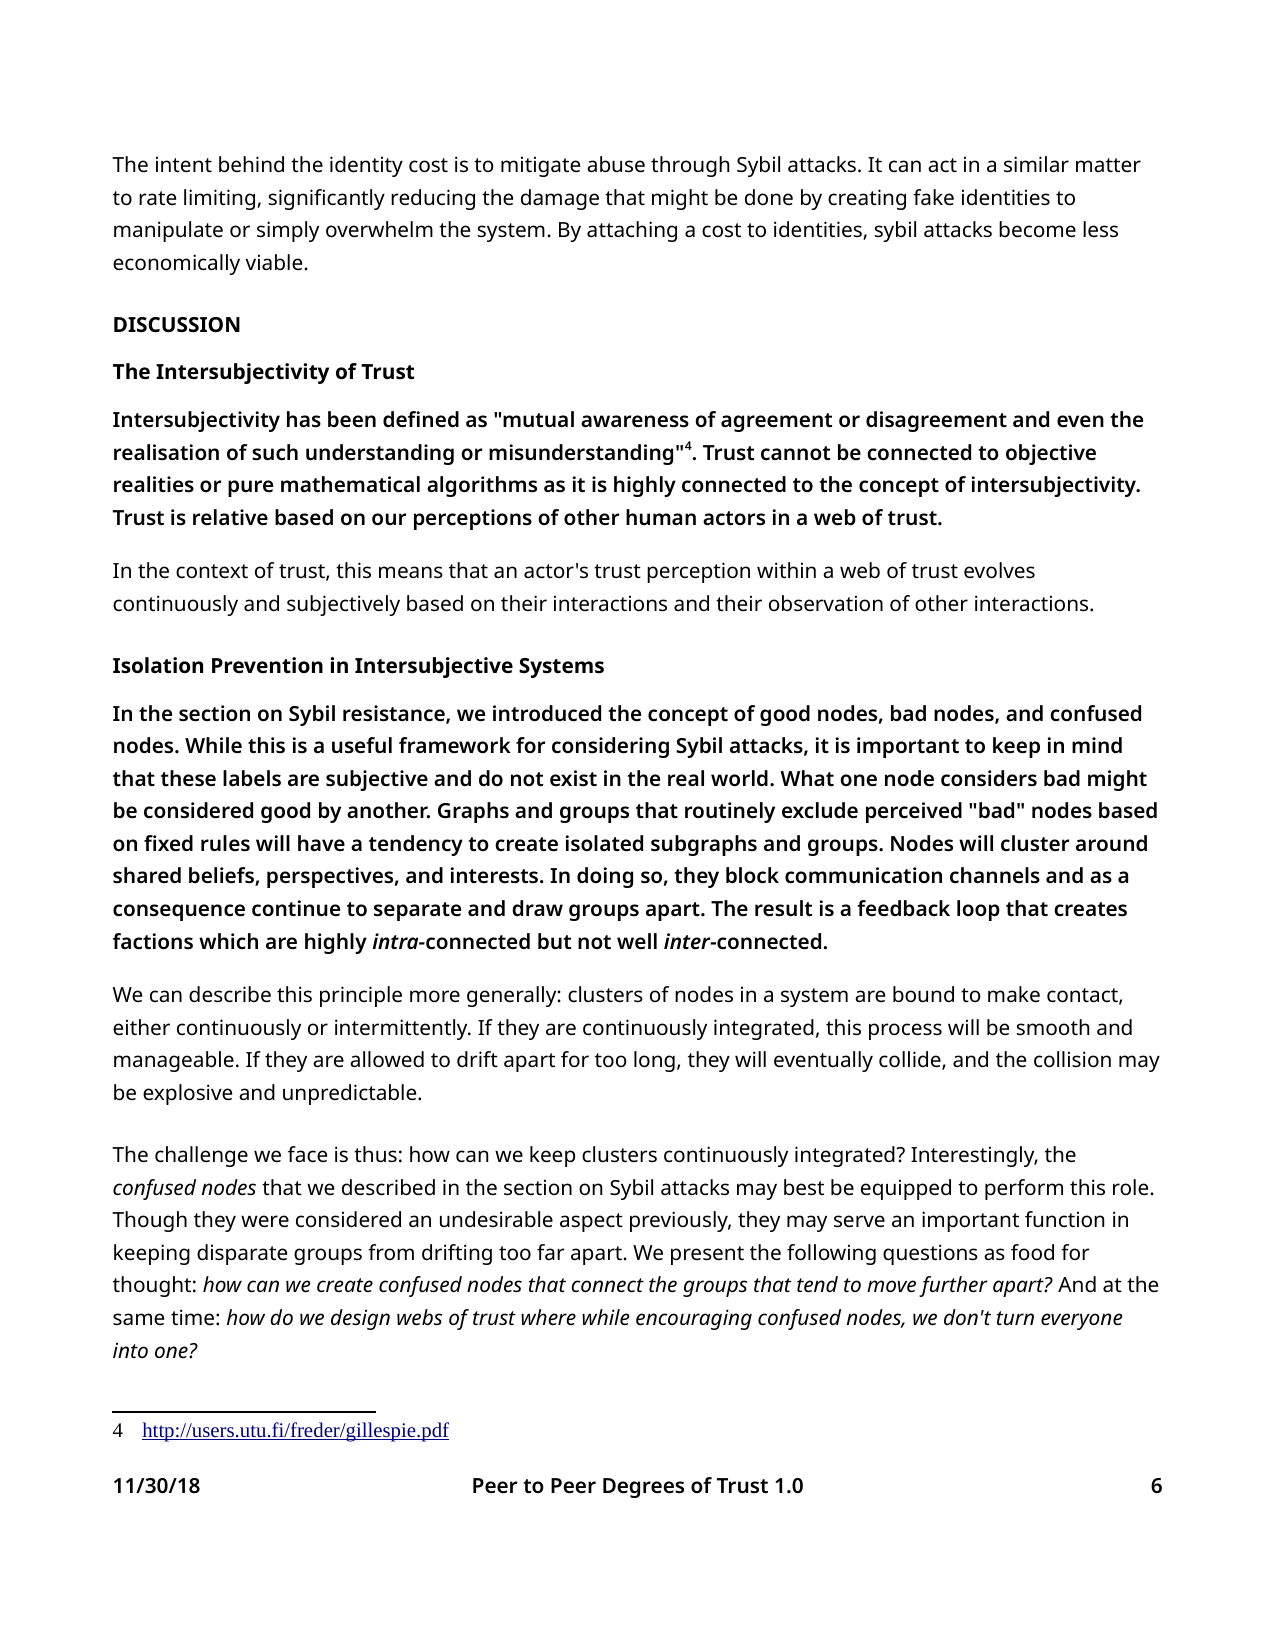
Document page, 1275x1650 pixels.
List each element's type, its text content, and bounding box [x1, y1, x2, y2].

text In the context of trust, this means that an actor's trust perception within a web of trust evolves continuously and subjectively based on their interactions and their observation of other interactions. [112, 556, 1162, 617]
subtitle The Intersubjectivity of Trust [112, 357, 1162, 386]
text In the section on Sybil resistance, we introduced the concept of good nodes, bad nodes, and confused nodes. While this is a useful framework for considering Sybil attacks, it is important to keep in mind that these labels are subjective and do not exist in the real world. What one node considers bad might be considered good by another. Graphs and groups that routinely exclude perceived "bad" nodes based on fixed rules will have a tendency to create isolated subgraphs and groups. Nodes will cluster around shared beliefs, perspectives, and interests. In doing so, they block communication channels and as a consequence continue to separate and draw groups apart. The result is a feedback loop that creates factions which are highly intra-connected but not well inter-connected. [112, 699, 1162, 955]
subtitle Isolation Prevention in Intersubjective Systems [112, 651, 1162, 679]
subtitle Discussion [112, 310, 1162, 338]
text The challenge we face is thus: how can we keep clusters continuously integrated? Interestingly, the confused nodes that we described in the section on Sybil attacks may best be equipped to perform this role. Though they were considered an undesirable aspect previously, they may serve an important function in keeping disparate groups from drifting too far apart. We present the following questions as food for thought: how can we create confused nodes that connect the groups that tend to move further apart? And at the same time: how do we design webs of trust where while encouraging confused nodes, we don't turn everyone into one? [112, 1140, 1162, 1364]
text We can describe this principle more generally: clusters of nodes in a system are bound to make contact, either continuously or intermittently. If they are continuously integrated, this process will be smooth and manageable. If they are allowed to drift apart for too long, they will eventually collide, and the collision may be explosive and unpredictable. [112, 980, 1162, 1107]
text http://users.utu.fi/freder/gillespie.pdf [112, 1418, 1162, 1442]
text The intent behind the identity cost is to mitigate abuse through Sybil attacks. It can act in a similar matter to rate limiting, significantly reducing the damage that might be done by creating fake identities to manipulate or simply overwhelm the system. By attaching a cost to identities, sybil attacks become less economically viable. [112, 150, 1162, 276]
text Intersubjectivity has been defined as "mutual awareness of agreement or disagreement and even the realisation of such understanding or misunderstanding". Trust cannot be connected to objective realities or pure mathematical algorithms as it is highly connected to the concept of intersubjectivity. Trust is relative based on our perceptions of other human actors in a web of trust. [112, 405, 1162, 531]
